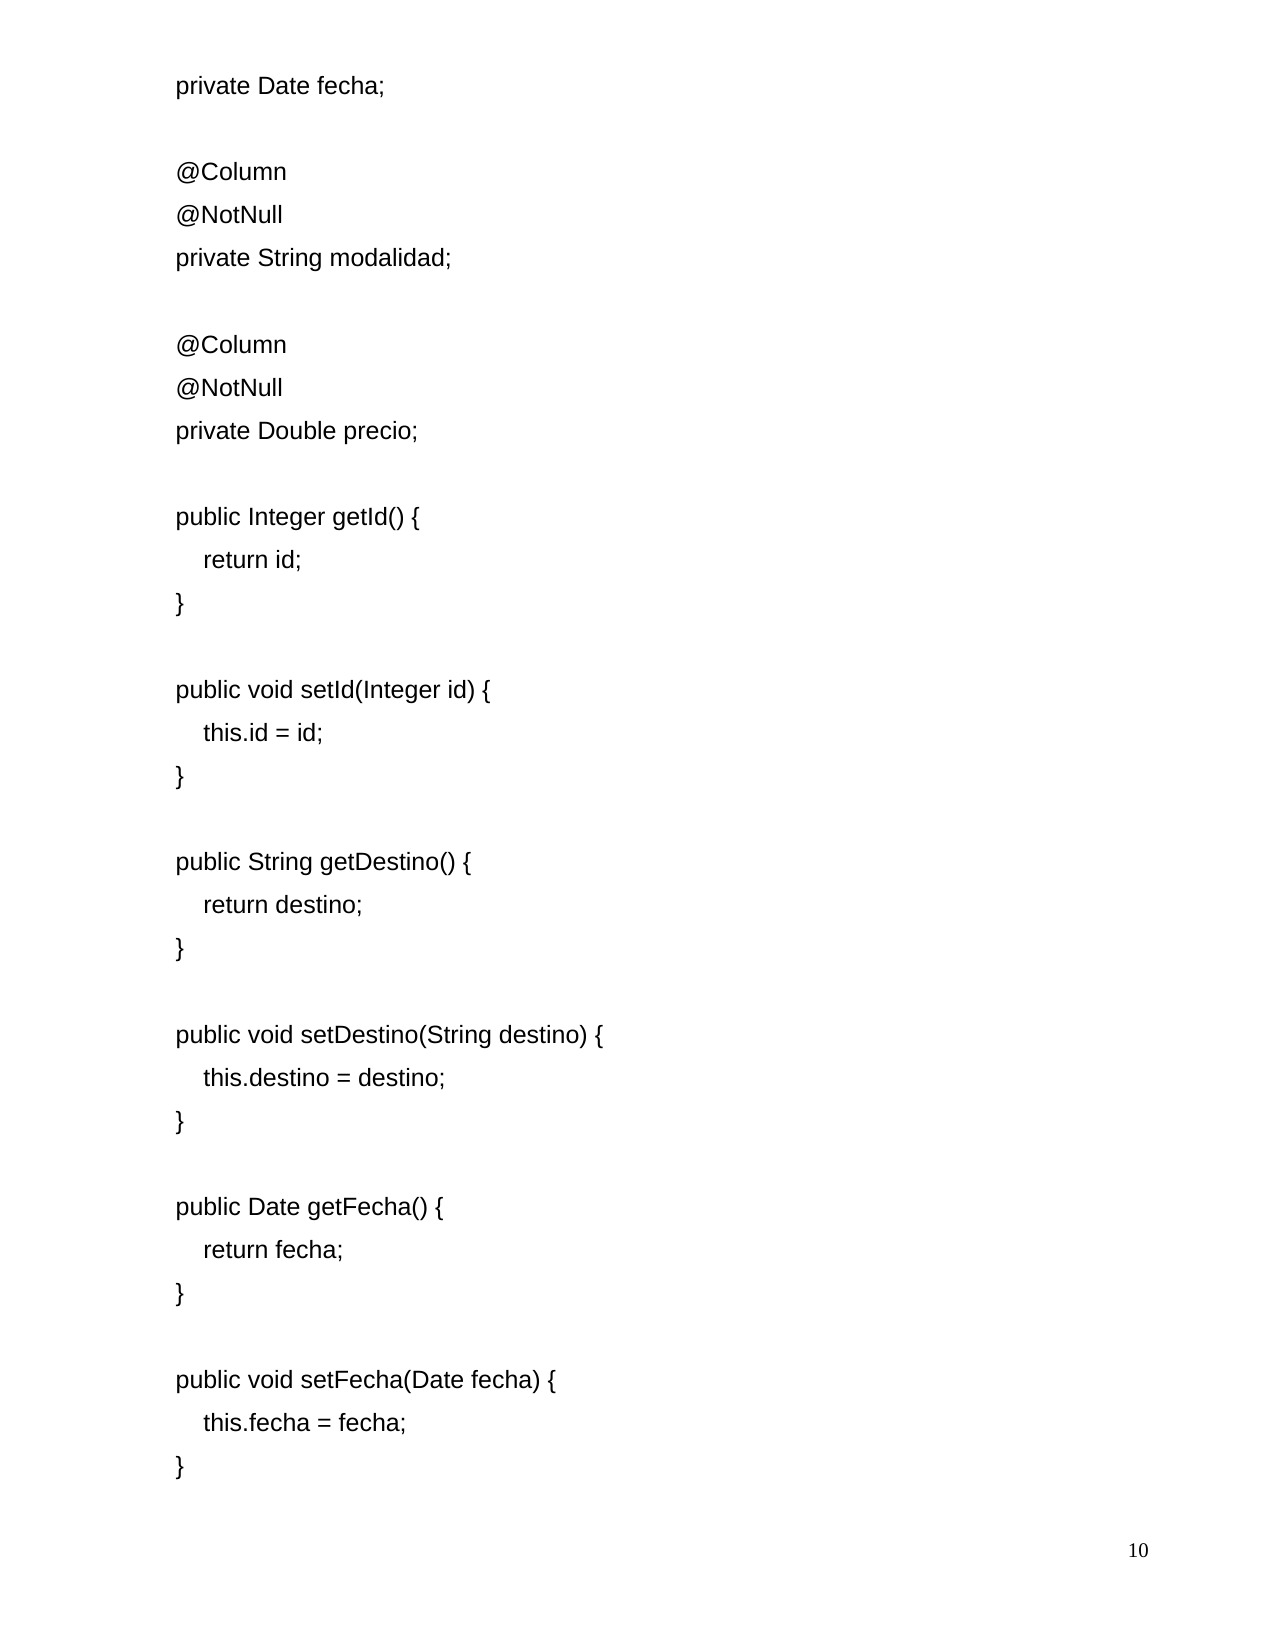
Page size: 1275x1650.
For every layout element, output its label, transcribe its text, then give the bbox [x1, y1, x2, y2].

text } [148, 1451, 1127, 1479]
text } [148, 761, 1127, 789]
text @Column [148, 329, 1127, 358]
text public Integer getId() { [148, 502, 1127, 531]
text return fecha; [148, 1235, 1127, 1264]
text this.destino = destino; [148, 1063, 1127, 1091]
text } [148, 588, 1127, 617]
text } [148, 1106, 1127, 1134]
text public void setFecha(Date fecha) { [148, 1364, 1127, 1393]
text public String getDestino() { [148, 847, 1127, 876]
text @Column [148, 157, 1127, 186]
text private String modalidad; [148, 243, 1127, 272]
text @NotNull [148, 373, 1127, 401]
text } [148, 933, 1127, 962]
text @NotNull [148, 200, 1127, 229]
text private Date fecha; [148, 71, 1127, 99]
text return id; [148, 545, 1127, 574]
text this.id = id; [148, 718, 1127, 746]
text public void setDestino(String destino) { [148, 1019, 1127, 1048]
text public void setId(Integer id) { [148, 674, 1127, 703]
text return destino; [148, 890, 1127, 919]
text private Double precio; [148, 416, 1127, 444]
text this.fecha = fecha; [148, 1408, 1127, 1436]
text } [148, 1278, 1127, 1307]
text public Date getFecha() { [148, 1192, 1127, 1221]
